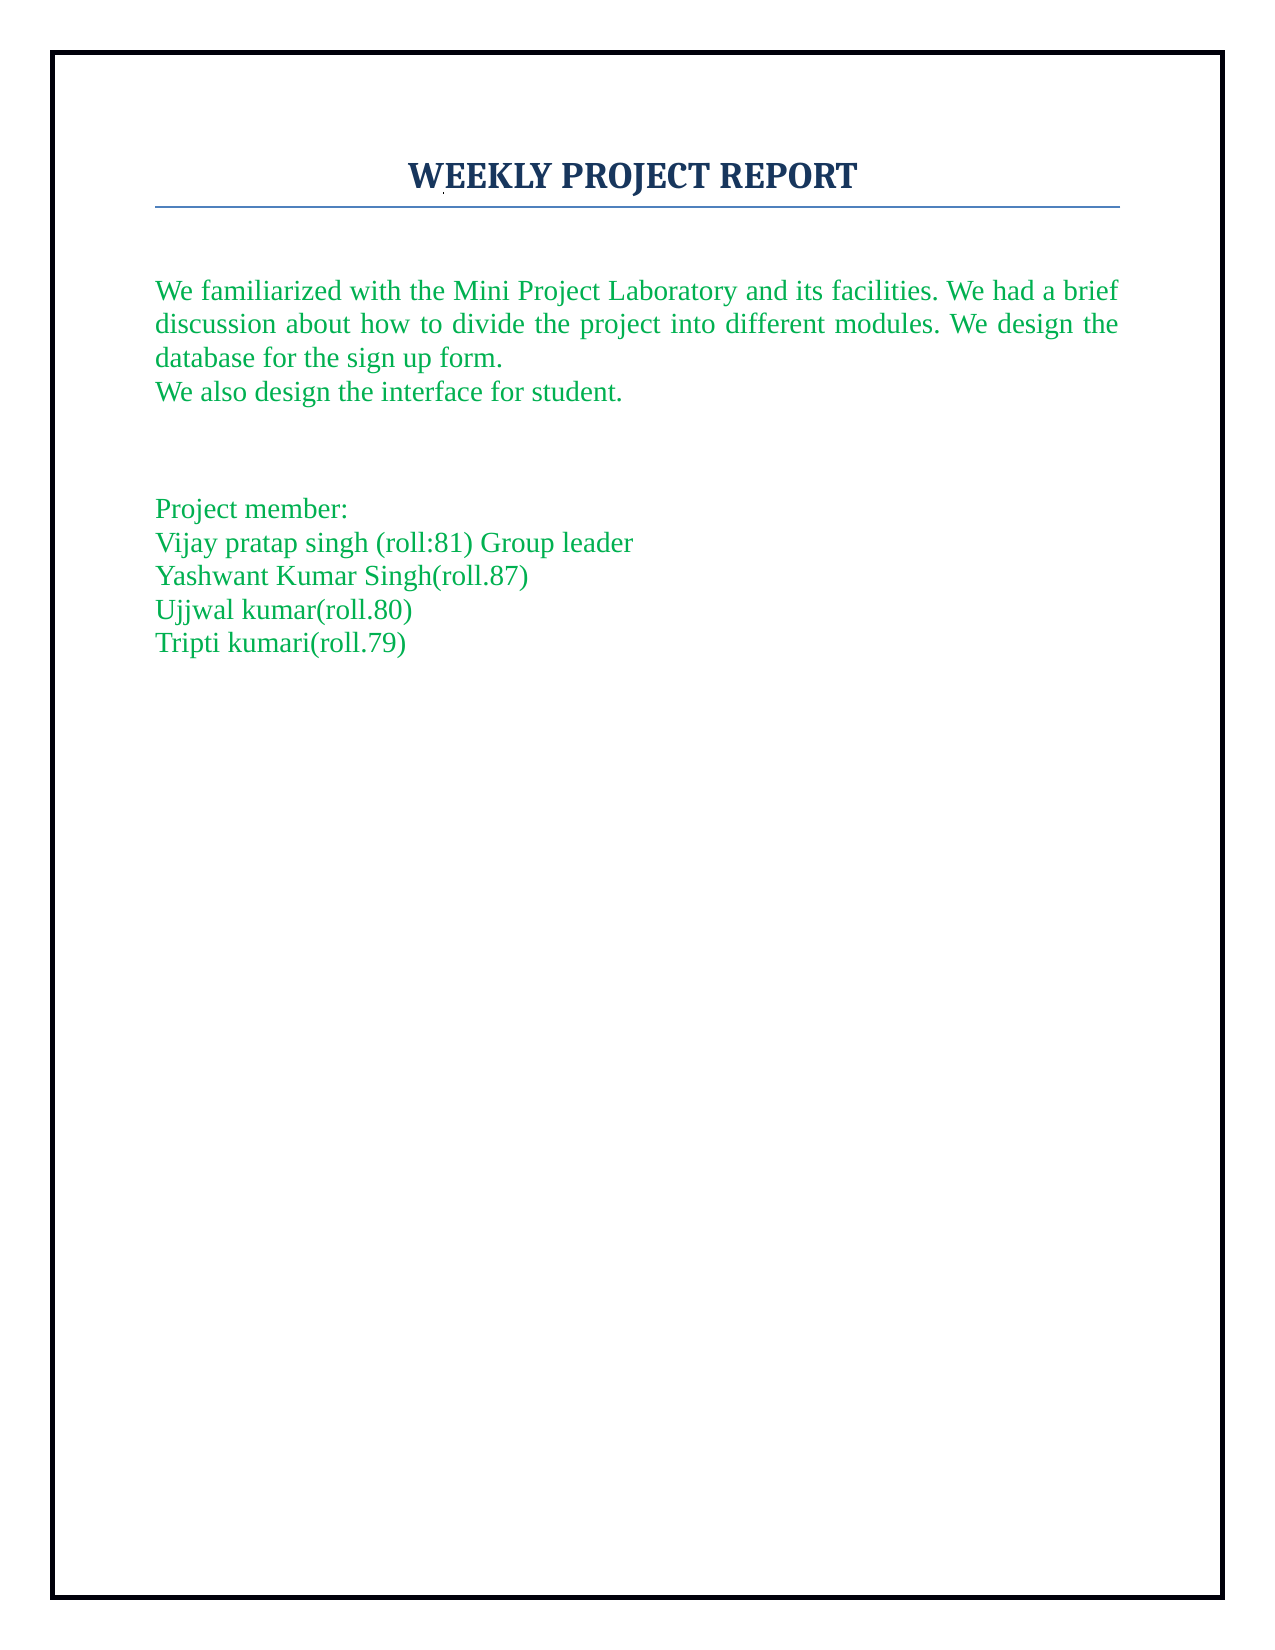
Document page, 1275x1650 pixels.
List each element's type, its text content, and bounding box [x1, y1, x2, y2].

text We also design the interface for student. [155, 374, 1120, 407]
text Yashwant Kumar Singh(roll.87) [155, 558, 1120, 592]
text Vijay pratap singh (roll:81) Group leader [155, 525, 1120, 558]
text Project member: [155, 491, 1120, 525]
text Ujjwal kumar(roll.80) [155, 592, 1120, 625]
title WEEKLY PROJECT REPORT [155, 155, 1120, 206]
text Tripti kumari(roll.79) [155, 625, 1120, 659]
text We familiarized with the Mini Project Laboratory and its facilities. We had a brief discussion about how to divide the project into different modules. We design the database for the sign up form. [155, 273, 1120, 374]
